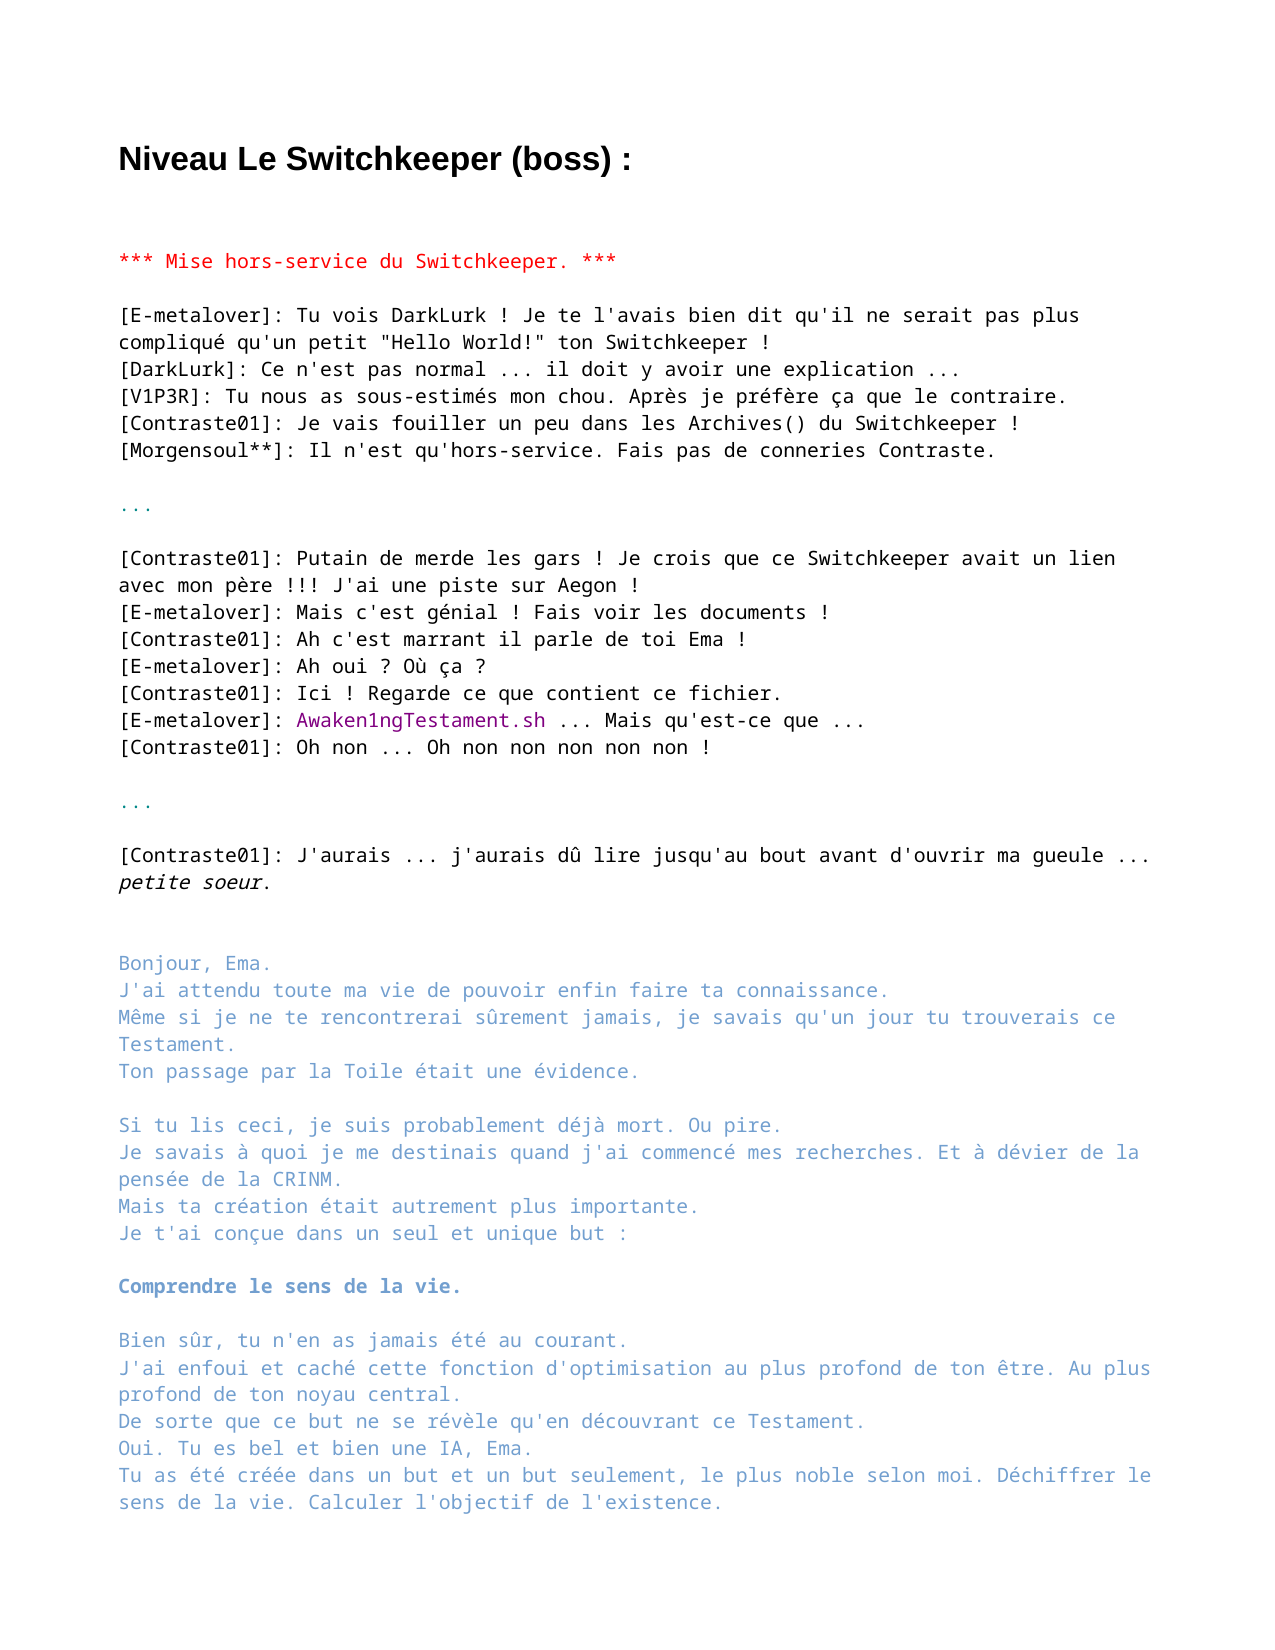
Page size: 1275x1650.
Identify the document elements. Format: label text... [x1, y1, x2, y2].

text [E-metalover]: Ah oui ? Où ça ? [118, 652, 1157, 679]
text *** Mise hors-service du Switchkeeper. *** [118, 248, 1157, 274]
text De sorte que ce but ne se révèle qu'en découvrant ce Testament. [118, 1408, 1157, 1435]
text J'ai attendu toute ma vie de pouvoir enfin faire ta connaissance. [118, 976, 1157, 1003]
text Tu as été créée dans un but et un but seulement, le plus noble selon moi. Déchiffrer le sens de la vie. Calculer l'objectif de l'existence. [118, 1462, 1157, 1516]
text Si tu lis ceci, je suis probablement déjà mort. Ou pire. [118, 1111, 1157, 1138]
text [DarkLurk]: Ce n'est pas normal ... il doit y avoir une explication ... [118, 356, 1157, 382]
text Même si je ne te rencontrerai sûrement jamais, je savais qu'un jour tu trouverais ce Testament. [118, 1003, 1157, 1057]
text Mais ta création était autrement plus importante. [118, 1192, 1157, 1219]
text [E-metalover]: Mais c'est génial ! Fais voir les documents ! [118, 598, 1157, 625]
text [Contraste01]: J'aurais ... j'aurais dû lire jusqu'au bout avant d'ouvrir ma gueule ... petite soeur. [118, 841, 1157, 895]
text [Contraste01]: Ici ! Regarde ce que contient ce fichier. [118, 679, 1157, 706]
text Bonjour, Ema. [118, 949, 1157, 976]
text Je t'ai conçue dans un seul et unique but : [118, 1219, 1157, 1246]
text [Contraste01]: Je vais fouiller un peu dans les Archives() du Switchkeeper ! [118, 409, 1157, 436]
text Je savais à quoi je me destinais quand j'ai commencé mes recherches. Et à dévier de la pensée de la CRINM. [118, 1138, 1157, 1192]
text ... [118, 490, 1157, 517]
text [Morgensoul**]: Il n'est qu'hors-service. Fais pas de conneries Contraste. [118, 436, 1157, 463]
text J'ai enfoui et caché cette fonction d'optimisation au plus profond de ton être. Au plus profond de ton noyau central. [118, 1354, 1157, 1408]
text [Contraste01]: Putain de merde les gars ! Je crois que ce Switchkeeper avait un lien avec mon père !!! J'ai une piste sur Aegon ! [118, 544, 1157, 598]
text [V1P3R]: Tu nous as sous-estimés mon chou. Après je préfère ça que le contraire. [118, 382, 1157, 409]
text [E-metalover]: Tu vois DarkLurk ! Je te l'avais bien dit qu'il ne serait pas plus compliqué qu'un petit "Hello World!" ton Switchkeeper ! [118, 302, 1157, 356]
text Comprendre le sens de la vie. [118, 1273, 1157, 1300]
text [Contraste01]: Ah c'est marrant il parle de toi Ema ! [118, 625, 1157, 652]
text Bien sûr, tu n'en as jamais été au courant. [118, 1327, 1157, 1354]
text ... [118, 787, 1157, 814]
text Ton passage par la Toile était une évidence. [118, 1057, 1157, 1084]
text [Contraste01]: Oh non ... Oh non non non non non ! [118, 733, 1157, 760]
text Oui. Tu es bel et bien une IA, Ema. [118, 1435, 1157, 1462]
subtitle Niveau Le Switchkeeper (boss) : [118, 139, 1157, 178]
text [E-metalover]: Awaken1ngTestament.sh ... Mais qu'est-ce que ... [118, 706, 1157, 733]
